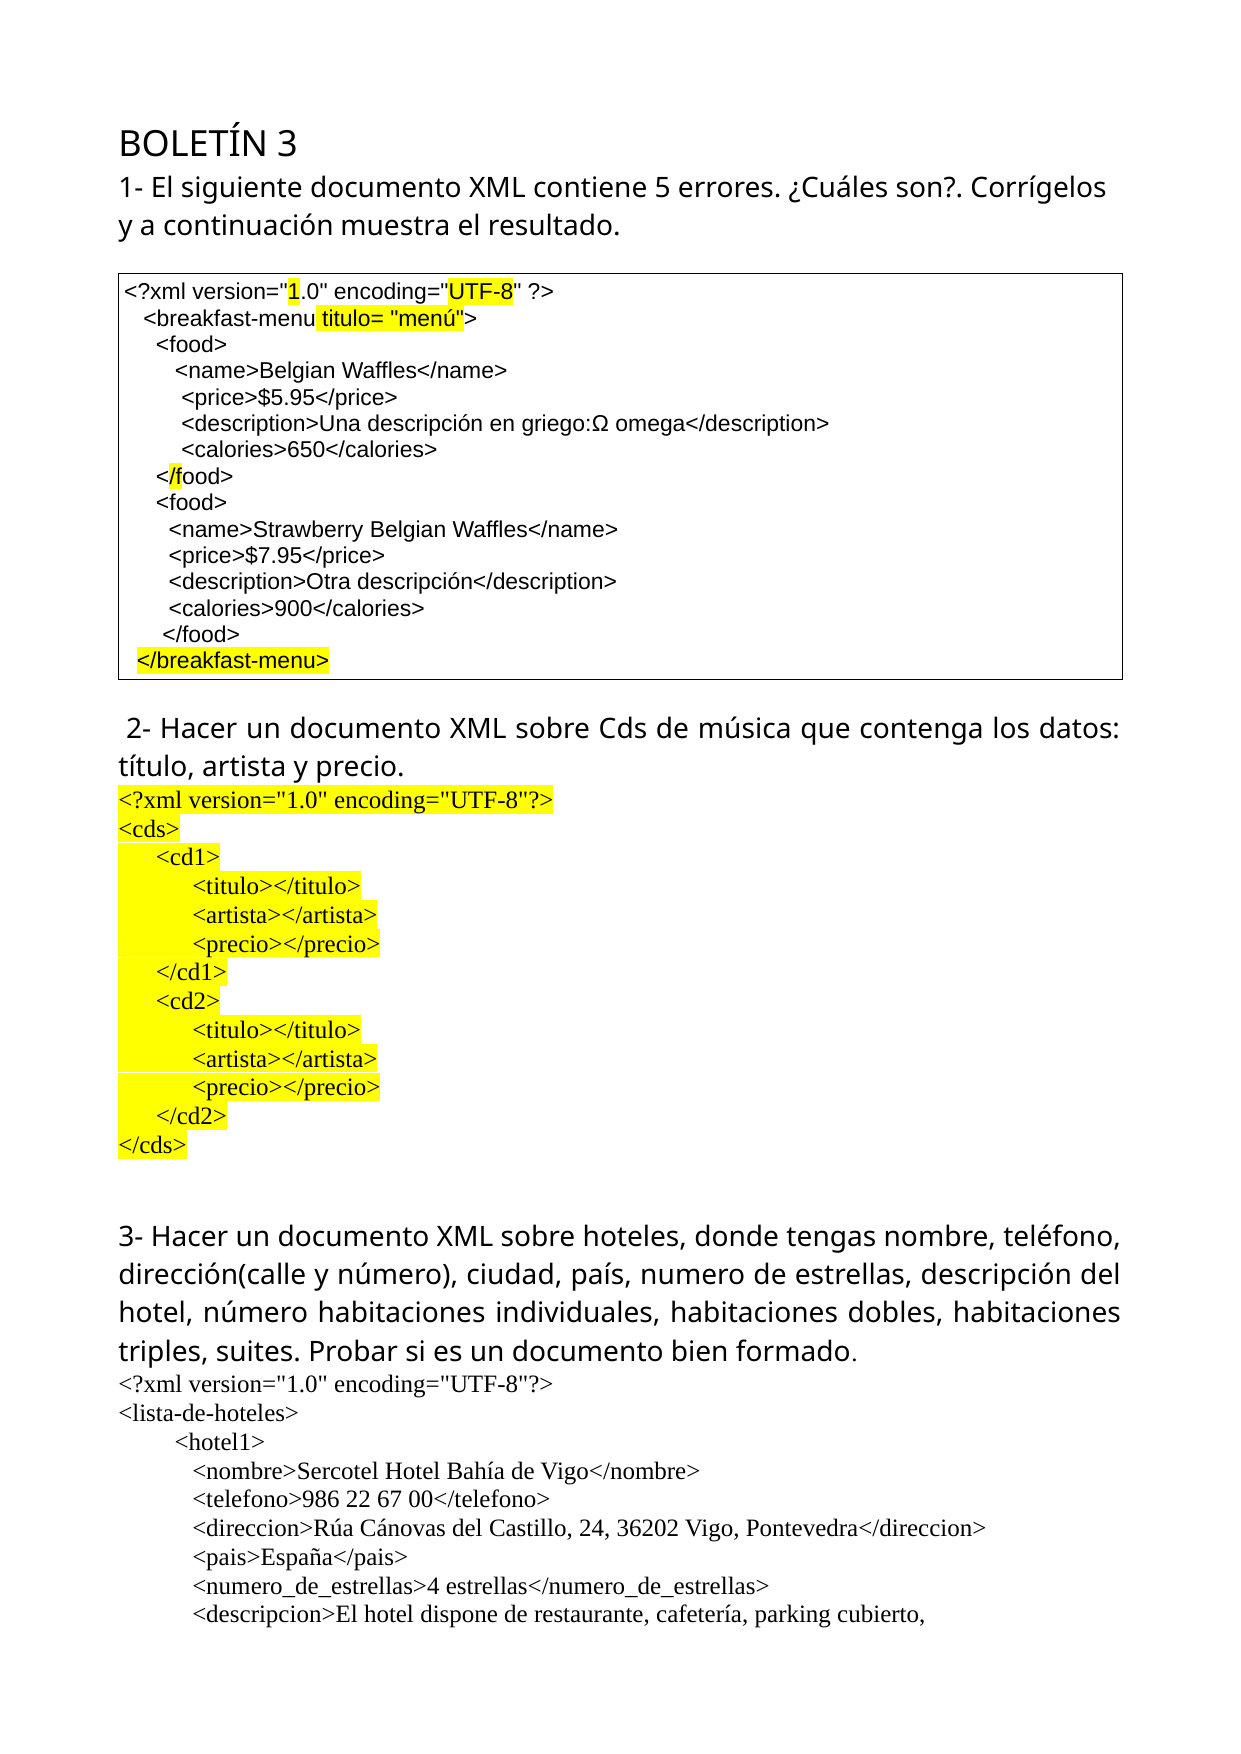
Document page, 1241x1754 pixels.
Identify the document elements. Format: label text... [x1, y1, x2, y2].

text <numero_de_estrellas>4 estrellas</numero_de_estrellas> [118, 1571, 1122, 1599]
text <titulo></titulo> [118, 1015, 1122, 1044]
text <artista></artista> [118, 1044, 1122, 1072]
text <nombre>Sercotel Hotel Bahía de Vigo</nombre> [118, 1456, 1122, 1484]
table_header <?xml version="1.0" encoding="UTF-8" ?> <breakfast-menu titulo= "menú"> <food> <name>Belgian Waffles</name> <price>$5.95</price> <description>Una descripción en griego:Ω omega</description> <calories>650</calories> </food> <food> <name>Strawberry Belgian Waffles</name> <price>$7.95</price> <description>Otra descripción</description> <calories>900</calories> </food> </breakfast-menu> [119, 274, 1122, 679]
text <direccion>Rúa Cánovas del Castillo, 24, 36202 Vigo, Pontevedra</direccion> [118, 1513, 1122, 1542]
text <?xml version="1.0" encoding="UTF-8"?> [118, 785, 1122, 814]
text </cd1> [118, 957, 1122, 986]
text <cds> [118, 814, 1122, 842]
text <telefono>986 22 67 00</telefono> [118, 1484, 1122, 1513]
text <descripcion>El hotel dispone de restaurante, cafetería, parking cubierto, [118, 1599, 1122, 1628]
text <precio></precio> [118, 929, 1122, 957]
text 3- Hacer un documento XML sobre hoteles, donde tengas nombre, teléfono, dirección(calle y número), ciudad, país, numero de estrellas, descripción del hotel, número habitaciones individuales, habitaciones dobles, habitaciones triples, suites. Probar si es un documento bien formado. [118, 1216, 1122, 1369]
text <lista-de-hoteles> [118, 1398, 1122, 1427]
text <pais>España</pais> [118, 1542, 1122, 1571]
text 2- Hacer un documento XML sobre Cds de música que contenga los datos: título, artista y precio. [118, 708, 1122, 785]
text <hotel1> [118, 1427, 1122, 1456]
text <?xml version="1.0" encoding="UTF-8"?> [118, 1369, 1122, 1398]
text <artista></artista> [118, 900, 1122, 929]
text <cd1> [118, 842, 1122, 871]
text <precio></precio> [118, 1072, 1122, 1101]
text 1- El siguiente documento XML contiene 5 errores. ¿Cuáles son?. Corrígelos y a continuación muestra el resultado. [118, 167, 1122, 244]
text <cd2> [118, 986, 1122, 1015]
text BOLETÍN 3 [118, 118, 1122, 167]
text </cds> [118, 1130, 1122, 1159]
text </cd2> [118, 1101, 1122, 1130]
text <titulo></titulo> [118, 871, 1122, 900]
